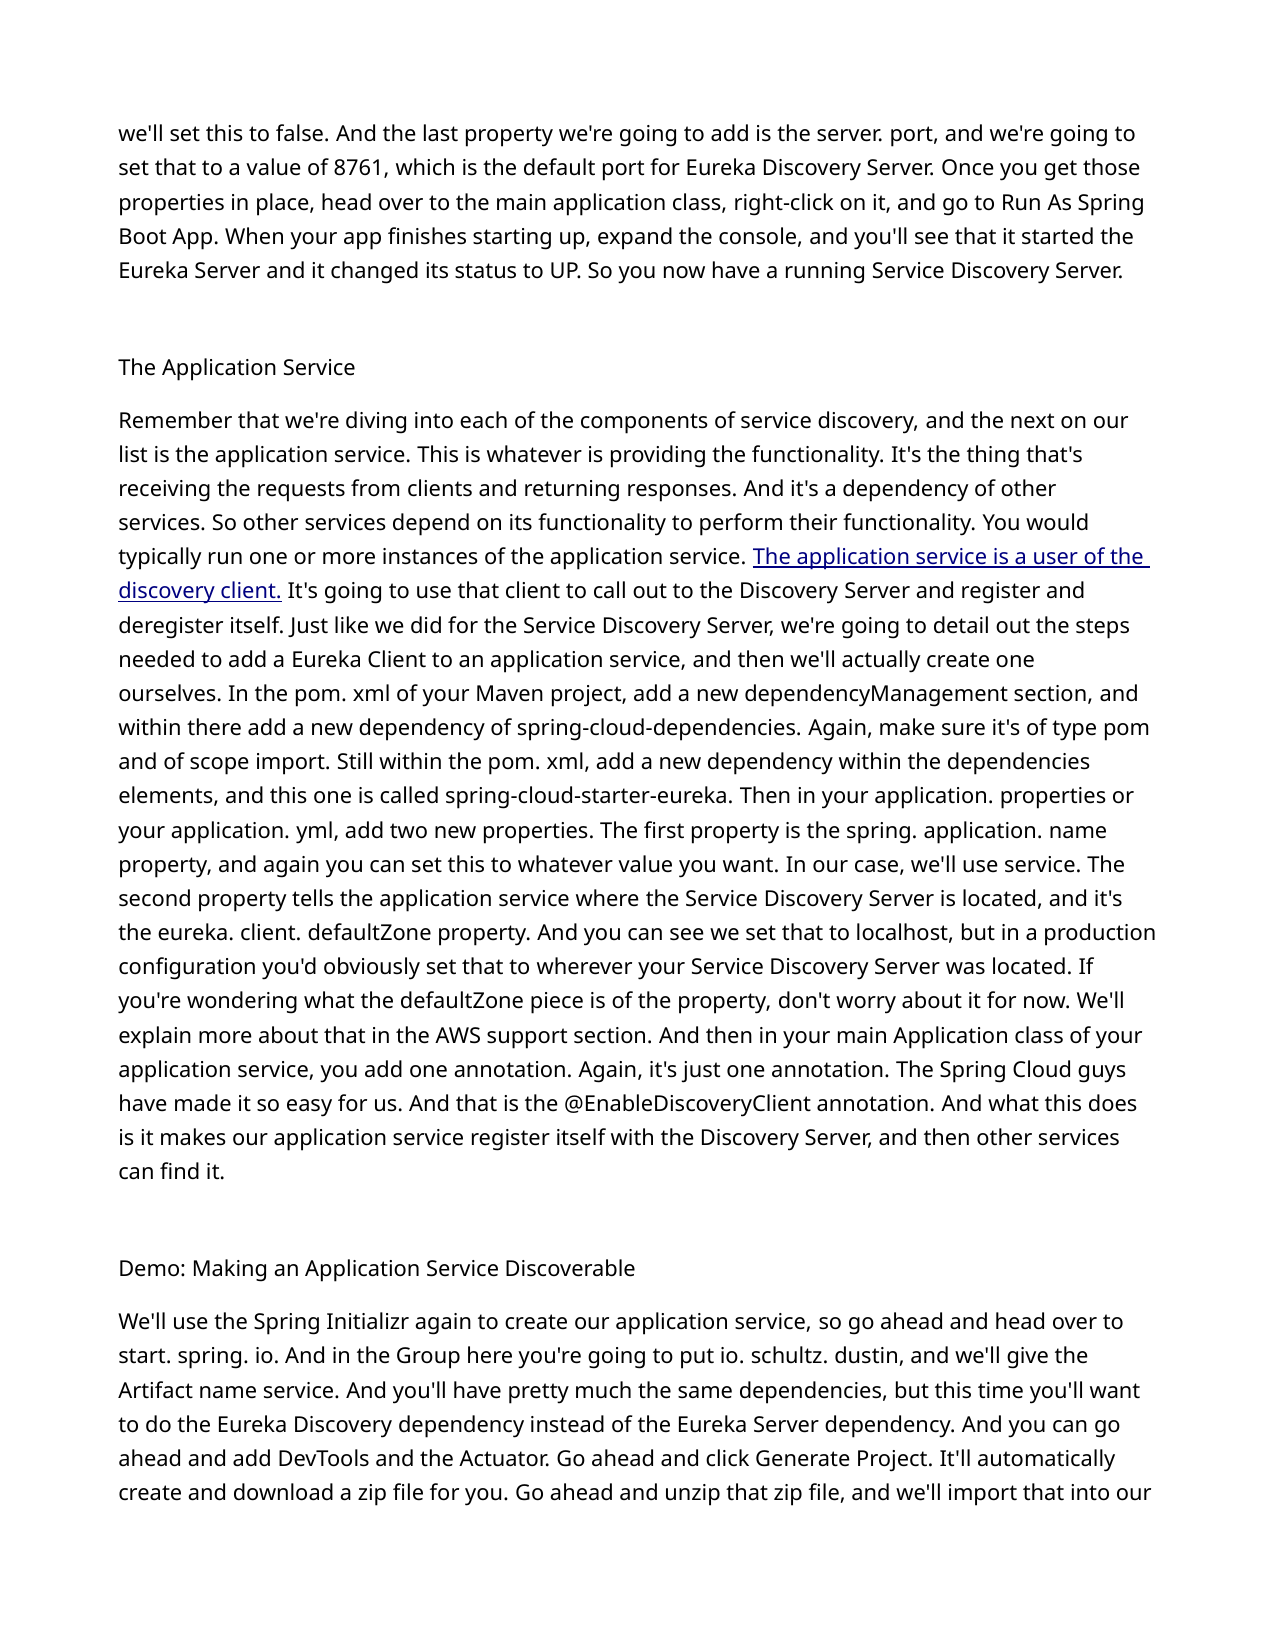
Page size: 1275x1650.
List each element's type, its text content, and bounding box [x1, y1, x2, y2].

text we'll set this to false. And the last property we're going to add is the server. port, and we're going to set that to a value of 8761, which is the default port for Eureka Discovery Server. Once you get those properties in place, head over to the main application class, right-click on it, and go to Run As Spring Boot App. When your app finishes starting up, expand the console, and you'll see that it started the Eureka Server and it changed its status to UP. So you now have a running Service Discovery Server. [118, 118, 1157, 284]
subtitle The Application Service [118, 351, 1157, 381]
text We'll use the Spring Initializr again to create our application service, so go ahead and head over to start. spring. io. And in the Group here you're going to put io. schultz. dustin, and we'll give the Artifact name service. And you'll have pretty much the same dependencies, but this time you'll want to do the Eureka Discovery dependency instead of the Eureka Server dependency. And you can go ahead and add DevTools and the Actuator. Go ahead and click Generate Project. It'll automatically create and download a zip file for you. Go ahead and unzip that zip file, and we'll import that into our [118, 1306, 1157, 1507]
text Remember that we're diving into each of the components of service discovery, and the next on our list is the application service. This is whatever is providing the functionality. It's the thing that's receiving the requests from clients and returning responses. And it's a dependency of other services. So other services depend on its functionality to perform their functionality. You would typically run one or more instances of the application service. The application service is a user of the discovery client. It's going to use that client to call out to the Discovery Server and register and deregister itself. Just like we did for the Service Discovery Server, we're going to detail out the steps needed to add a Eureka Client to an application service, and then we'll actually create one ourselves. In the pom. xml of your Maven project, add a new dependencyManagement section, and within there add a new dependency of spring-cloud-dependencies. Again, make sure it's of type pom and of scope import. Still within the pom. xml, add a new dependency within the dependencies elements, and this one is called spring-cloud-starter-eureka. Then in your application. properties or your application. yml, add two new properties. The first property is the spring. application. name property, and again you can set this to whatever value you want. In our case, we'll use service. The second property tells the application service where the Service Discovery Server is located, and it's the eureka. client. defaultZone property. And you can see we set that to localhost, but in a production configuration you'd obviously set that to wherever your Service Discovery Server was located. If you're wondering what the defaultZone piece is of the property, don't worry about it for now. We'll explain more about that in the AWS support section. And then in your main Application class of your application service, you add one annotation. Again, it's just one annotation. The Spring Cloud guys have made it so easy for us. And that is the @EnableDiscoveryClient annotation. And what this does is it makes our application service register itself with the Discovery Server, and then other services can find it. [118, 405, 1157, 1186]
subtitle Demo: Making an Application Service Discoverable [118, 1253, 1157, 1283]
